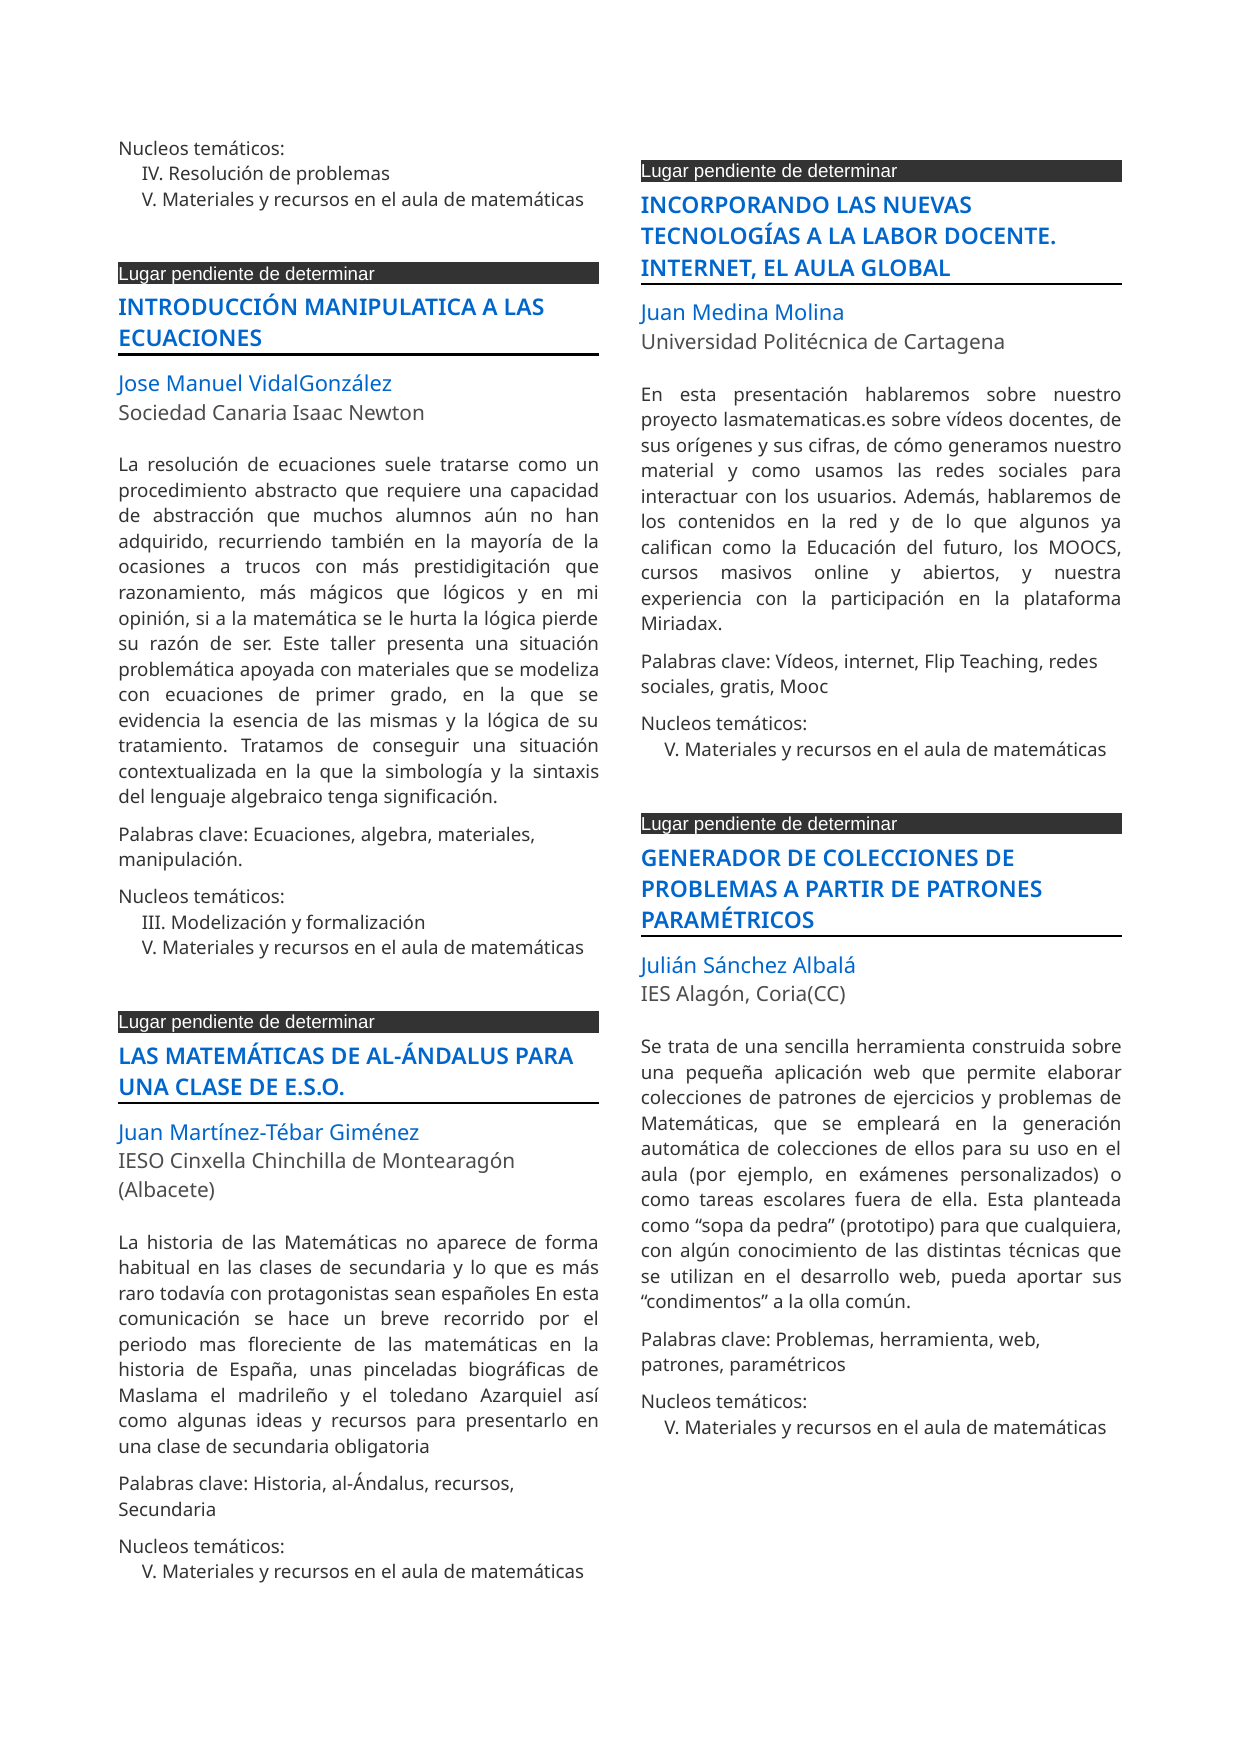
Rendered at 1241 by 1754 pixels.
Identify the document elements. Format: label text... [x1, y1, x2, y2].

text V. Materiales y recursos en el aula de matemáticas [652, 1414, 1122, 1440]
subtitle Incorporando las nuevas tecnologías a la labor docente. Internet, el aula global [641, 189, 1122, 283]
text Se trata de una sencilla herramienta construida sobre una pequeña aplicación web que permite elaborar colecciones de patrones de ejercicios y problemas de Matemáticas, que se empleará en la generación automática de colecciones de ellos para su uso en el aula (por ejemplo, en exámenes personalizados) o como tareas escolares fuera de ella. Esta planteada como “sopa da pedra” (prototipo) para que cualquiera, con algún conocimiento de las distintas técnicas que se utilizan en el desarrollo web, pueda aportar sus “condimentos” a la olla común. [641, 1033, 1122, 1314]
text Nucleos temáticos: [641, 1389, 1122, 1414]
text IES Alagón, Coria(CC) [641, 979, 1122, 1008]
subtitle Generador de Colecciones de Problemas a partir de Patrones Paramétricos [641, 841, 1122, 935]
text Universidad Politécnica de Cartagena [641, 327, 1122, 355]
text V. Materiales y recursos en el aula de matemáticas [652, 736, 1122, 762]
text Nucleos temáticos: [118, 884, 599, 909]
subtitle Las Matemáticas de al-Ándalus para una clase de E.S.O. [118, 1040, 599, 1102]
text Nucleos temáticos: [118, 1533, 599, 1559]
text Lugar pendiente de determinar [118, 1011, 599, 1033]
text IV. Resolución de problemas [130, 160, 599, 186]
text Palabras clave: Vídeos, internet, Flip Teaching, redes sociales, gratis, Mooc [641, 648, 1122, 699]
text Palabras clave: Ecuaciones, algebra, materiales, manipulación. [118, 821, 599, 872]
text Juan Martínez-Tébar Giménez [118, 1117, 599, 1147]
text V. Materiales y recursos en el aula de matemáticas [130, 1559, 599, 1584]
text Sociedad Canaria Isaac Newton [118, 398, 599, 426]
text Nucleos temáticos: [118, 135, 599, 160]
text Juan Medina Molina [641, 297, 1122, 327]
text III. Modelización y formalización [130, 909, 599, 935]
text La historia de las Matemáticas no aparece de forma habitual en las clases de secundaria y lo que es más raro todavía con protagonistas sean españoles En esta comunicación se hace un breve recorrido por el periodo mas floreciente de las matemáticas en la historia de España, unas pinceladas biográficas de Maslama el madrileño y el toledano Azarquiel así como algunas ideas y recursos para presentarlo en una clase de secundaria obligatoria [118, 1229, 599, 1459]
text La resolución de ecuaciones suele tratarse como un procedimiento abstracto que requiere una capacidad de abstracción que muchos alumnos aún no han adquirido, recurriendo también en la mayoría de la ocasiones a trucos con más prestidigitación que razonamiento, más mágicos que lógicos y en mi opinión, si a la matemática se le hurta la lógica pierde su razón de ser. Este taller presenta una situación problemática apoyada con materiales que se modeliza con ecuaciones de primer grado, en la que se evidencia la esencia de las mismas y la lógica de su tratamiento. Tratamos de conseguir una situación contextualizada en la que la simbología y la sintaxis del lenguaje algebraico tenga significación. [118, 452, 599, 809]
subtitle Introducción manipulatica a las ecuaciones [118, 291, 599, 353]
text IESO Cinxella Chinchilla de Montearagón (Albacete) [118, 1147, 599, 1203]
text Lugar pendiente de determinar [641, 160, 1122, 182]
text V. Materiales y recursos en el aula de matemáticas [130, 935, 599, 960]
text Lugar pendiente de determinar [641, 813, 1122, 834]
text En esta presentación hablaremos sobre nuestro proyecto lasmatematicas.es sobre vídeos docentes, de sus orígenes y sus cifras, de cómo generamos nuestro material y como usamos las redes sociales para interactuar con los usuarios. Además, hablaremos de los contenidos en la red y de lo que algunos ya califican como la Educación del futuro, los MOOCS, cursos masivos online y abiertos, y nuestra experiencia con la participación en la plataforma Miriadax. [641, 381, 1122, 636]
text Julián Sánchez Albalá [641, 950, 1122, 979]
text Palabras clave: Historia, al-Ándalus, recursos, Secundaria [118, 1471, 599, 1522]
text V. Materiales y recursos en el aula de matemáticas [130, 186, 599, 211]
text Nucleos temáticos: [641, 711, 1122, 736]
text Palabras clave: Problemas, herramienta, web, patrones, paramétricos [641, 1326, 1122, 1377]
text Jose Manuel VidalGonzález [118, 368, 599, 398]
text Lugar pendiente de determinar [118, 262, 599, 284]
